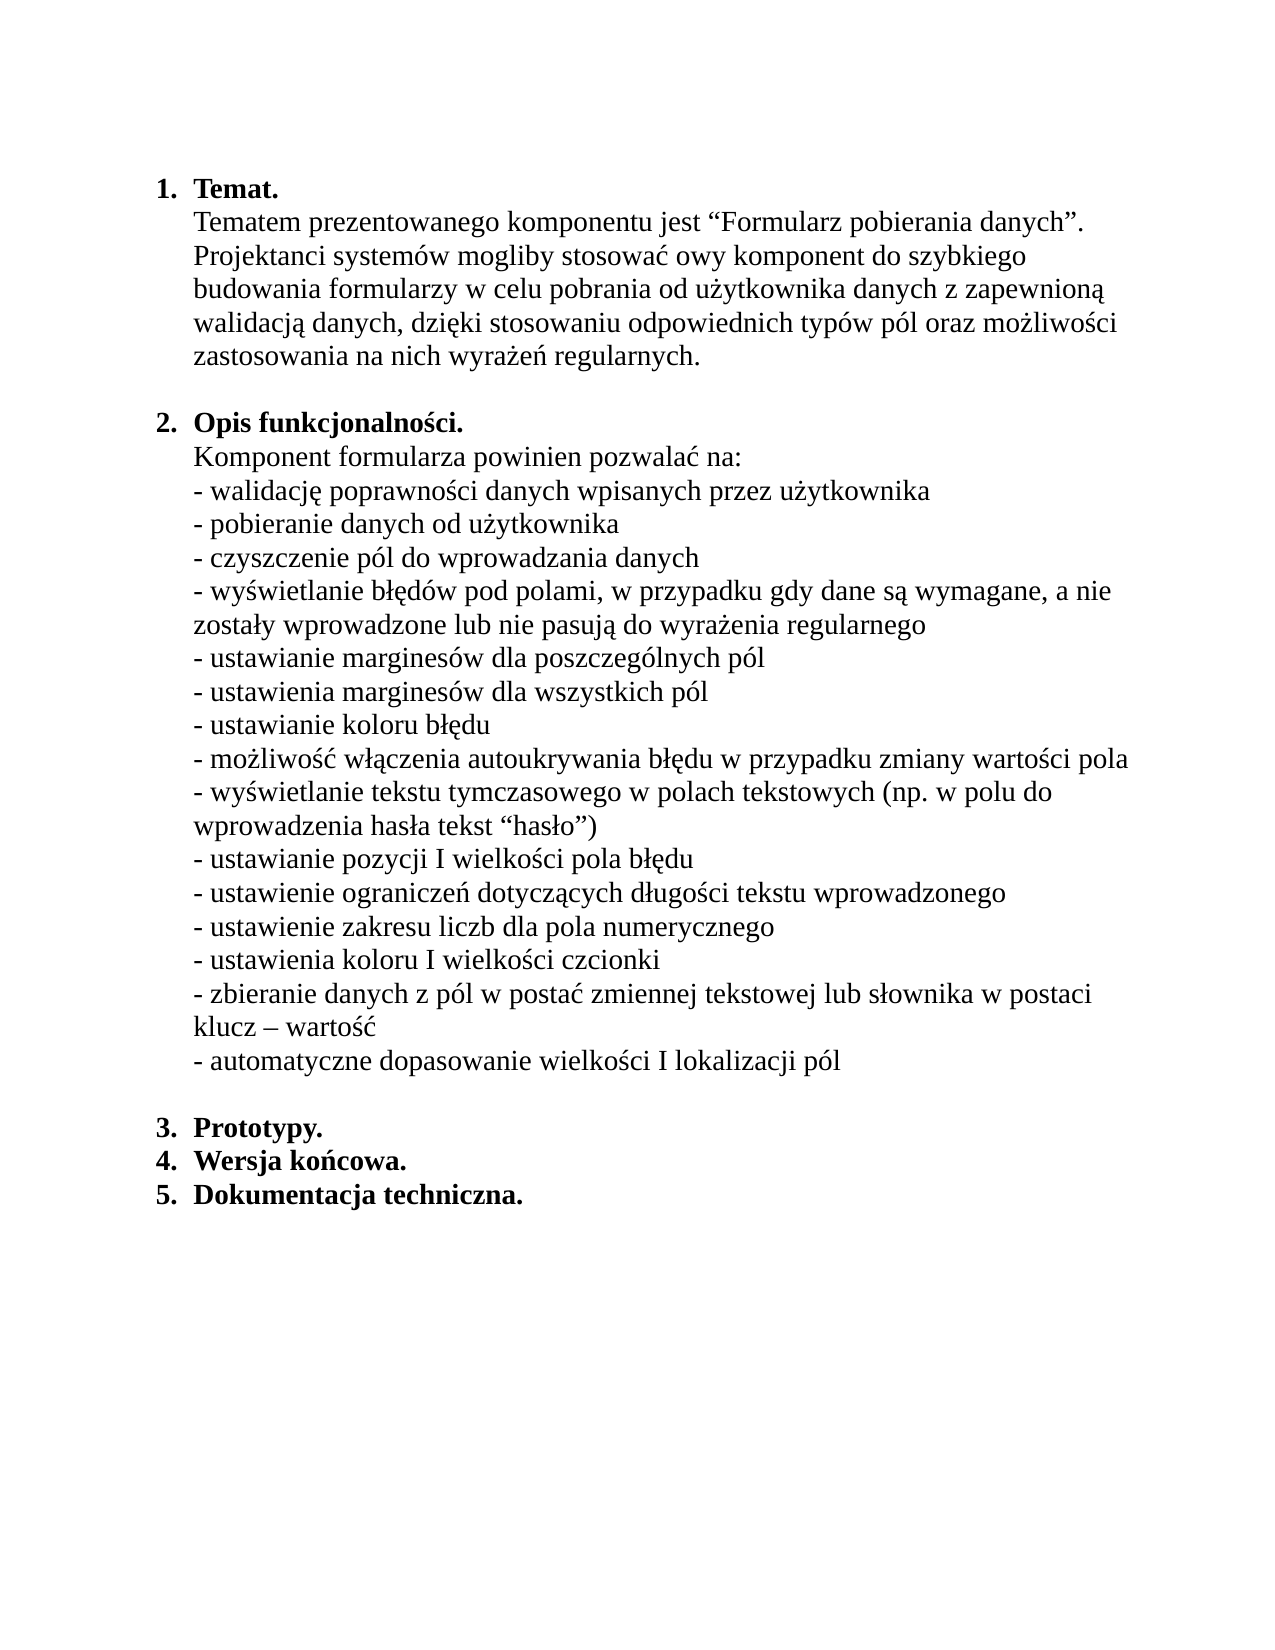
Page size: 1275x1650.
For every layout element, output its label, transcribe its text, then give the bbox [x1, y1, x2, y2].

list - ustawienia marginesów dla wszystkich pól [156, 674, 1157, 707]
list - ustawianie marginesów dla poszczególnych pól [156, 640, 1157, 674]
list Dokumentacja techniczna. [156, 1177, 1157, 1211]
list - czyszczenie pól do wprowadzania danych [156, 540, 1157, 573]
list Komponent formularza powinien pozwalać na: [156, 439, 1157, 473]
list Opis funkcjonalności. [156, 406, 1157, 439]
list Temat. [156, 171, 1157, 204]
list - pobieranie danych od użytkownika [156, 506, 1157, 540]
list - ustawienia koloru I wielkości czcionki [156, 942, 1157, 976]
list - ustawianie pozycji I wielkości pola błędu [156, 842, 1157, 875]
list - wyświetlanie błędów pod polami, w przypadku gdy dane są wymagane, a nie zostały wprowadzone lub nie pasują do wyrażenia regularnego [156, 573, 1157, 640]
list - walidację poprawności danych wpisanych przez użytkownika [156, 473, 1157, 506]
list - ustawienie ograniczeń dotyczących długości tekstu wprowadzonego [156, 875, 1157, 909]
list - zbieranie danych z pól w postać zmiennej tekstowej lub słownika w postaci klucz – wartość [156, 976, 1157, 1043]
list - wyświetlanie tekstu tymczasowego w polach tekstowych (np. w polu do wprowadzenia hasła tekst “hasło”) [156, 774, 1157, 842]
list - automatyczne dopasowanie wielkości I lokalizacji pól [156, 1043, 1157, 1076]
list - ustawienie zakresu liczb dla pola numerycznego [156, 909, 1157, 942]
list Tematem prezentowanego komponentu jest “Formularz pobierania danych”. Projektanci systemów mogliby stosować owy komponent do szybkiego budowania formularzy w celu pobrania od użytkownika danych z zapewnioną walidacją danych, dzięki stosowaniu odpowiednich typów pól oraz możliwości zastosowania na nich wyrażeń regularnych. [156, 204, 1157, 372]
list - ustawianie koloru błędu [156, 707, 1157, 741]
list Wersja końcowa. [156, 1143, 1157, 1177]
list Prototypy. [156, 1110, 1157, 1143]
list - możliwość włączenia autoukrywania błędu w przypadku zmiany wartości pola [156, 741, 1157, 774]
